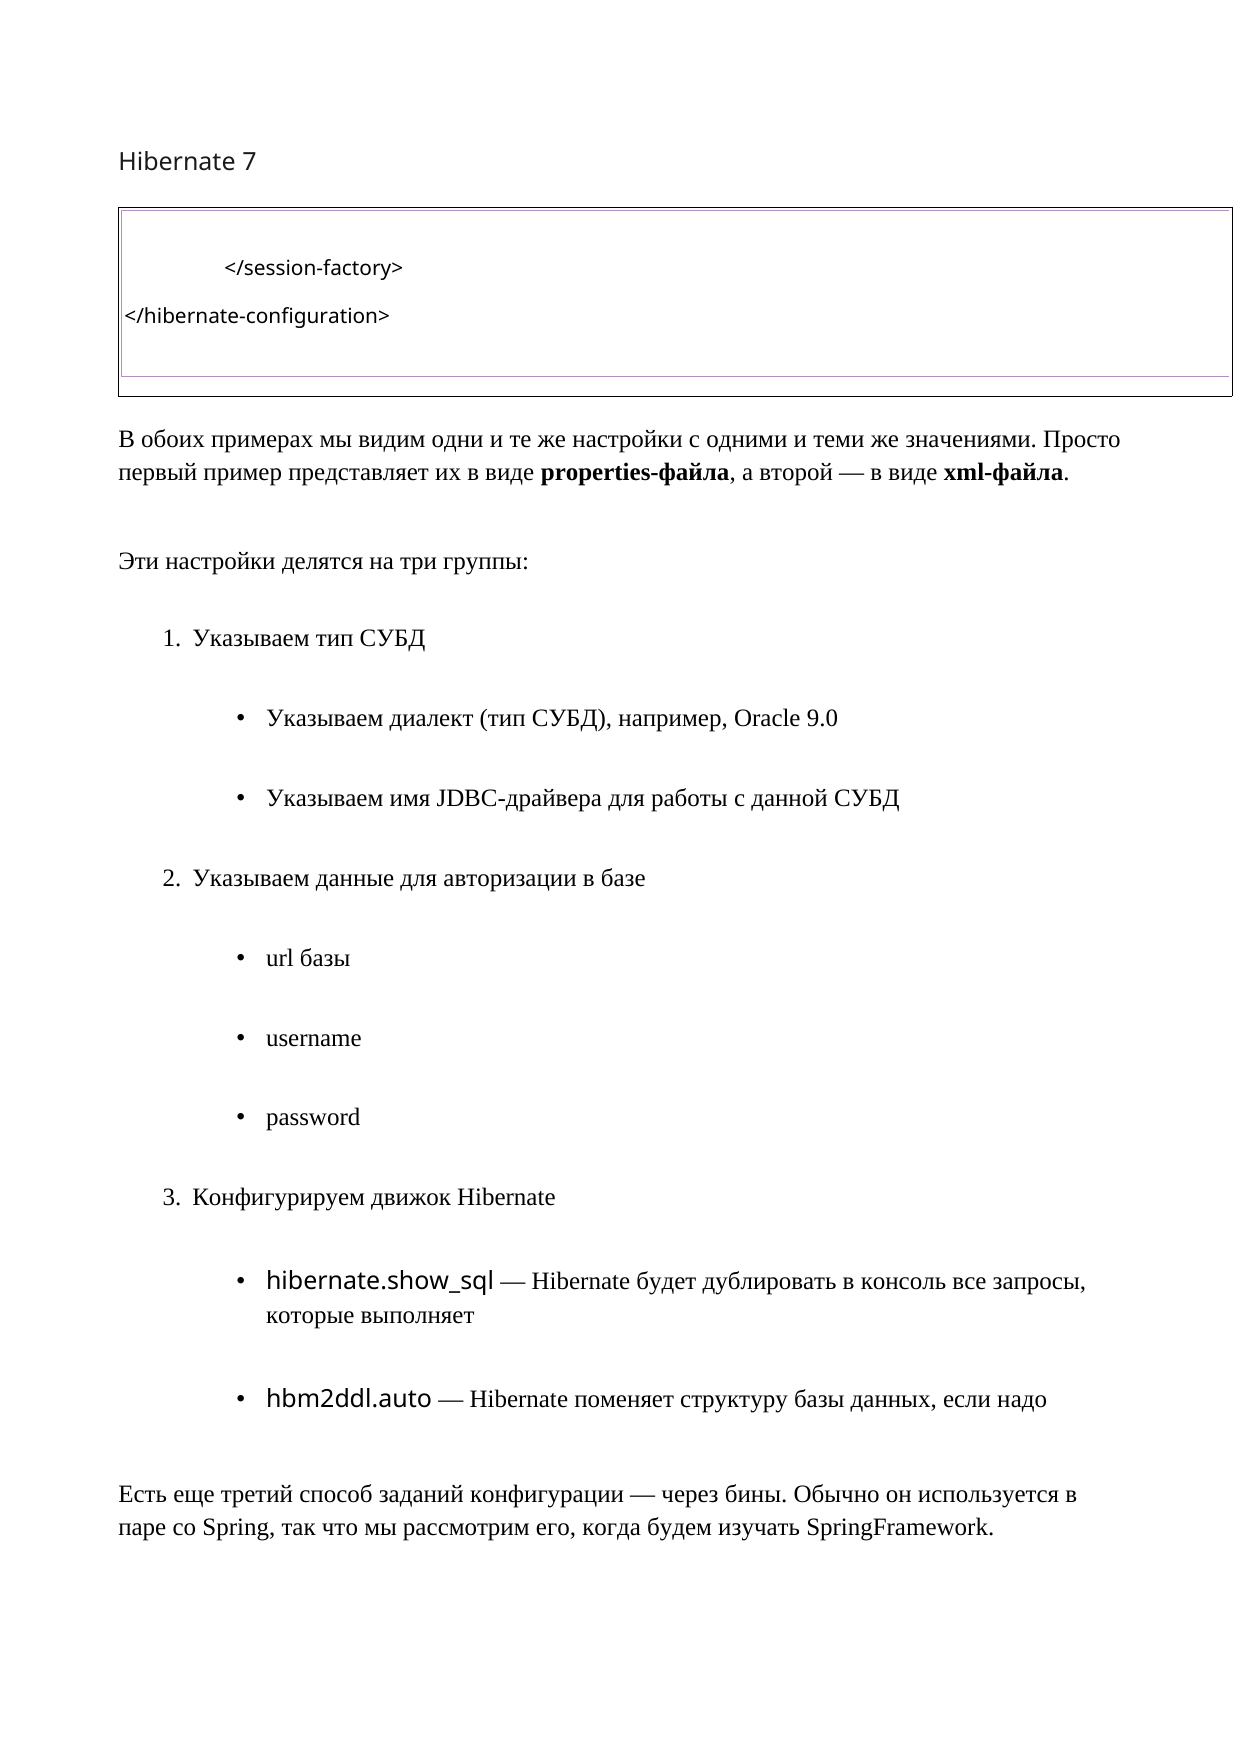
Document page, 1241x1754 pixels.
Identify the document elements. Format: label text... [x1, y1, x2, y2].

list Указываем тип СУБД [162, 623, 1122, 652]
text В обоих примерах мы видим одни и те же настройки с одними и теми же значениями. Просто первый пример представляет их в виде properties-файла, а второй — в виде xml-файла. [118, 424, 1122, 486]
list hbm2ddl.auto — Hibernate поменяет структуру базы данных, если надо [236, 1381, 1122, 1414]
list url базы [236, 943, 1122, 971]
list hibernate.show_sql — Hibernate будет дублировать в консоль все запросы, которые выполняет [236, 1262, 1122, 1329]
list Конфигурируем движок Hibernate [162, 1182, 1122, 1211]
list Указываем данные для авторизации в базе [162, 863, 1122, 892]
list password [236, 1102, 1122, 1131]
text Есть еще третий способ заданий конфигурации — через бины. Обычно он используется в паре со Spring, так что мы рассмотрим его, когда будем изучать SpringFramework. [118, 1479, 1122, 1541]
list Указываем диалект (тип СУБД), например, Oracle 9.0 [236, 703, 1122, 732]
text Эти настройки делятся на три группы: [118, 546, 1122, 575]
list username [236, 1023, 1122, 1051]
list Указываем имя JDBC-драйвера для работы с данной СУБД [236, 783, 1122, 812]
table_cell </session-factory> </hibernate-configuration> [119, 208, 1232, 396]
